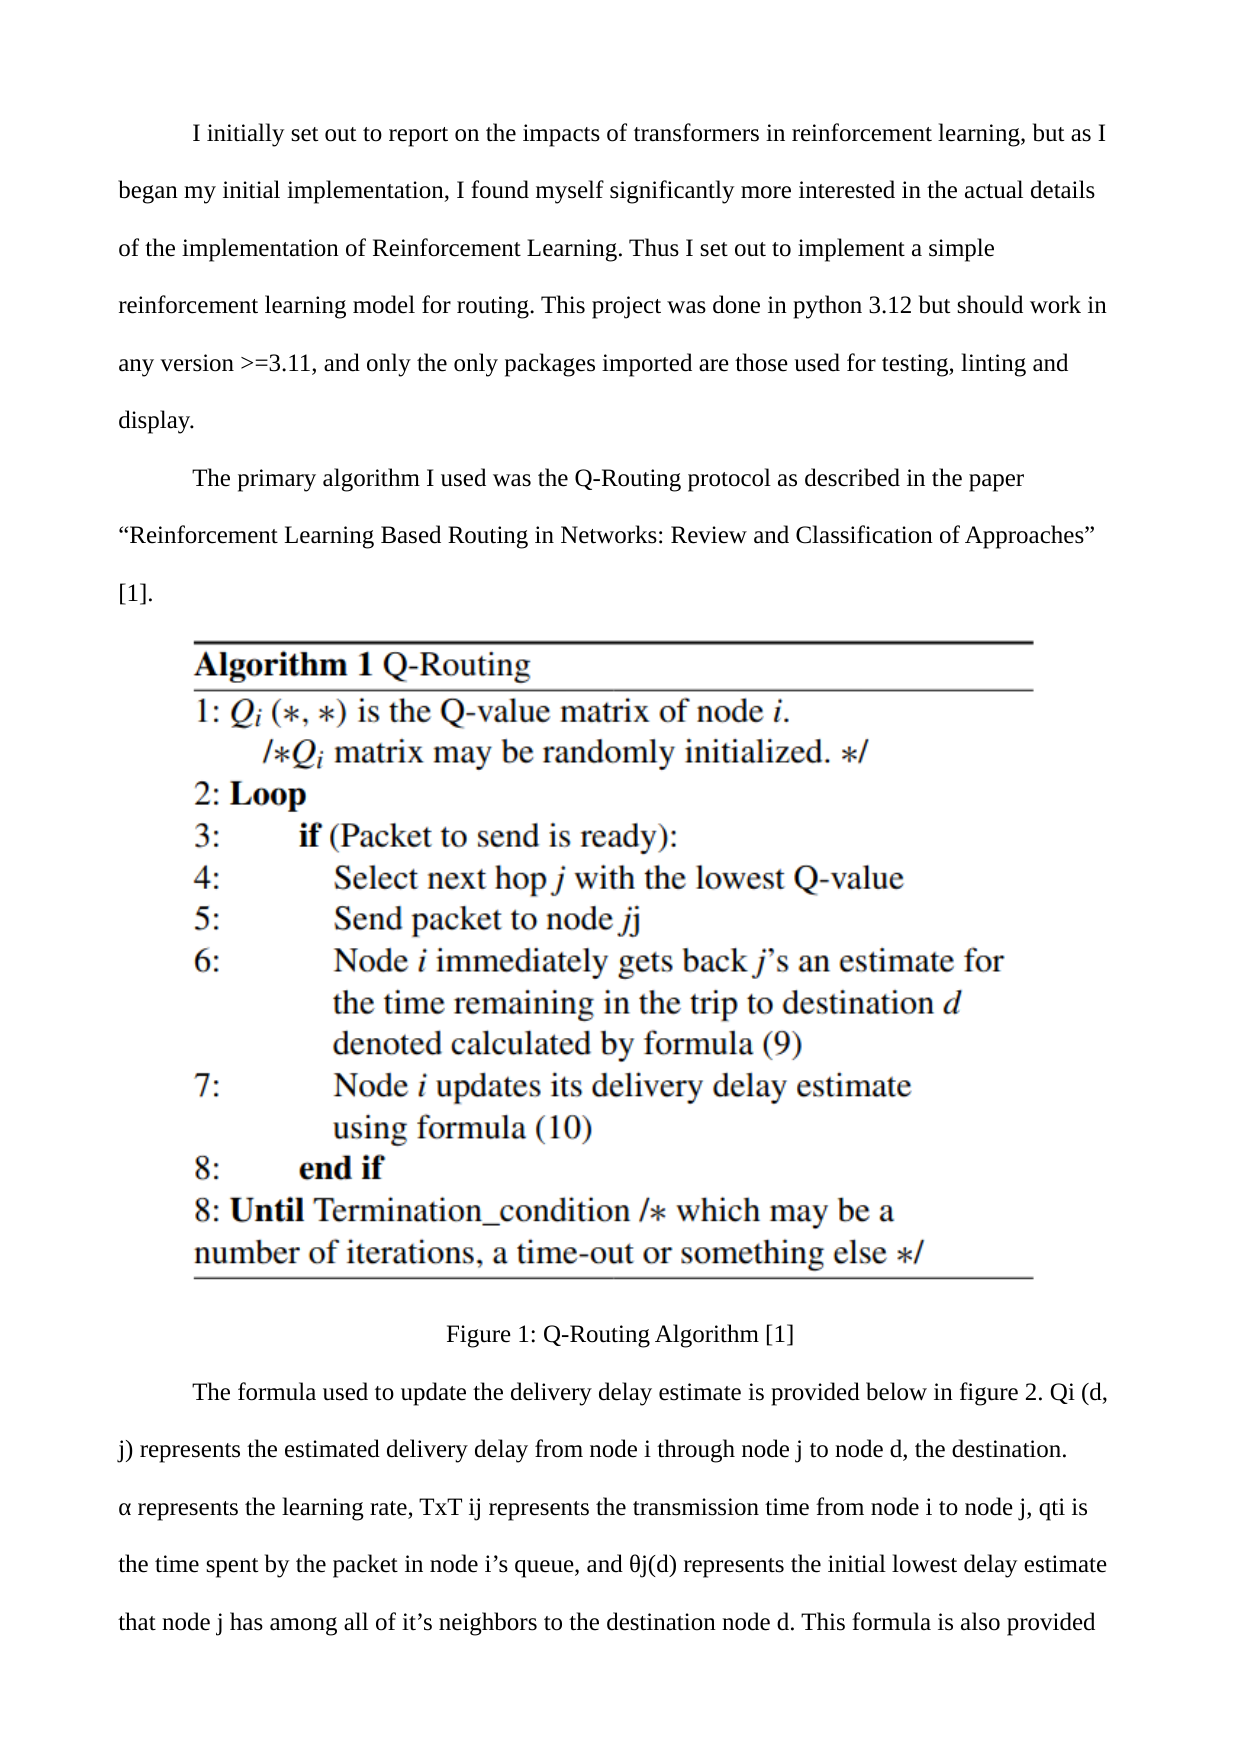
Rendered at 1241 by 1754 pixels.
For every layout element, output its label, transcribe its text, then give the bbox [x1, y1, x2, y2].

text Figure 1: Q-Routing Algorithm [1] [118, 1319, 1122, 1348]
text The primary algorithm I used was the Q-Routing protocol as described in the paper “Reinforcement Learning Based Routing in Networks: Review and Classification of Approaches” [1]. [118, 463, 1122, 607]
text α represents the learning rate, TxT ij represents the transmission time from node i to node j, qti is the time spent by the packet in node i’s queue, and θj(d) represents the initial lowest delay estimate that node j has among all of it’s neighbors to the destination node d. This formula is also provided [118, 1492, 1122, 1635]
picture [168, 635, 1073, 1291]
text I initially set out to report on the impacts of transformers in reinforcement learning, but as I began my initial implementation, I found myself significantly more interested in the actual details of the implementation of Reinforcement Learning. Thus I set out to implement a simple reinforcement learning model for routing. This project was done in python 3.12 but should work in any version >=3.11, and only the only packages imported are those used for testing, linting and display. [118, 118, 1122, 434]
text The formula used to update the delivery delay estimate is provided below in figure 2. Qi (d, j) represents the estimated delivery delay from node i through node j to node d, the destination. [118, 1377, 1122, 1463]
